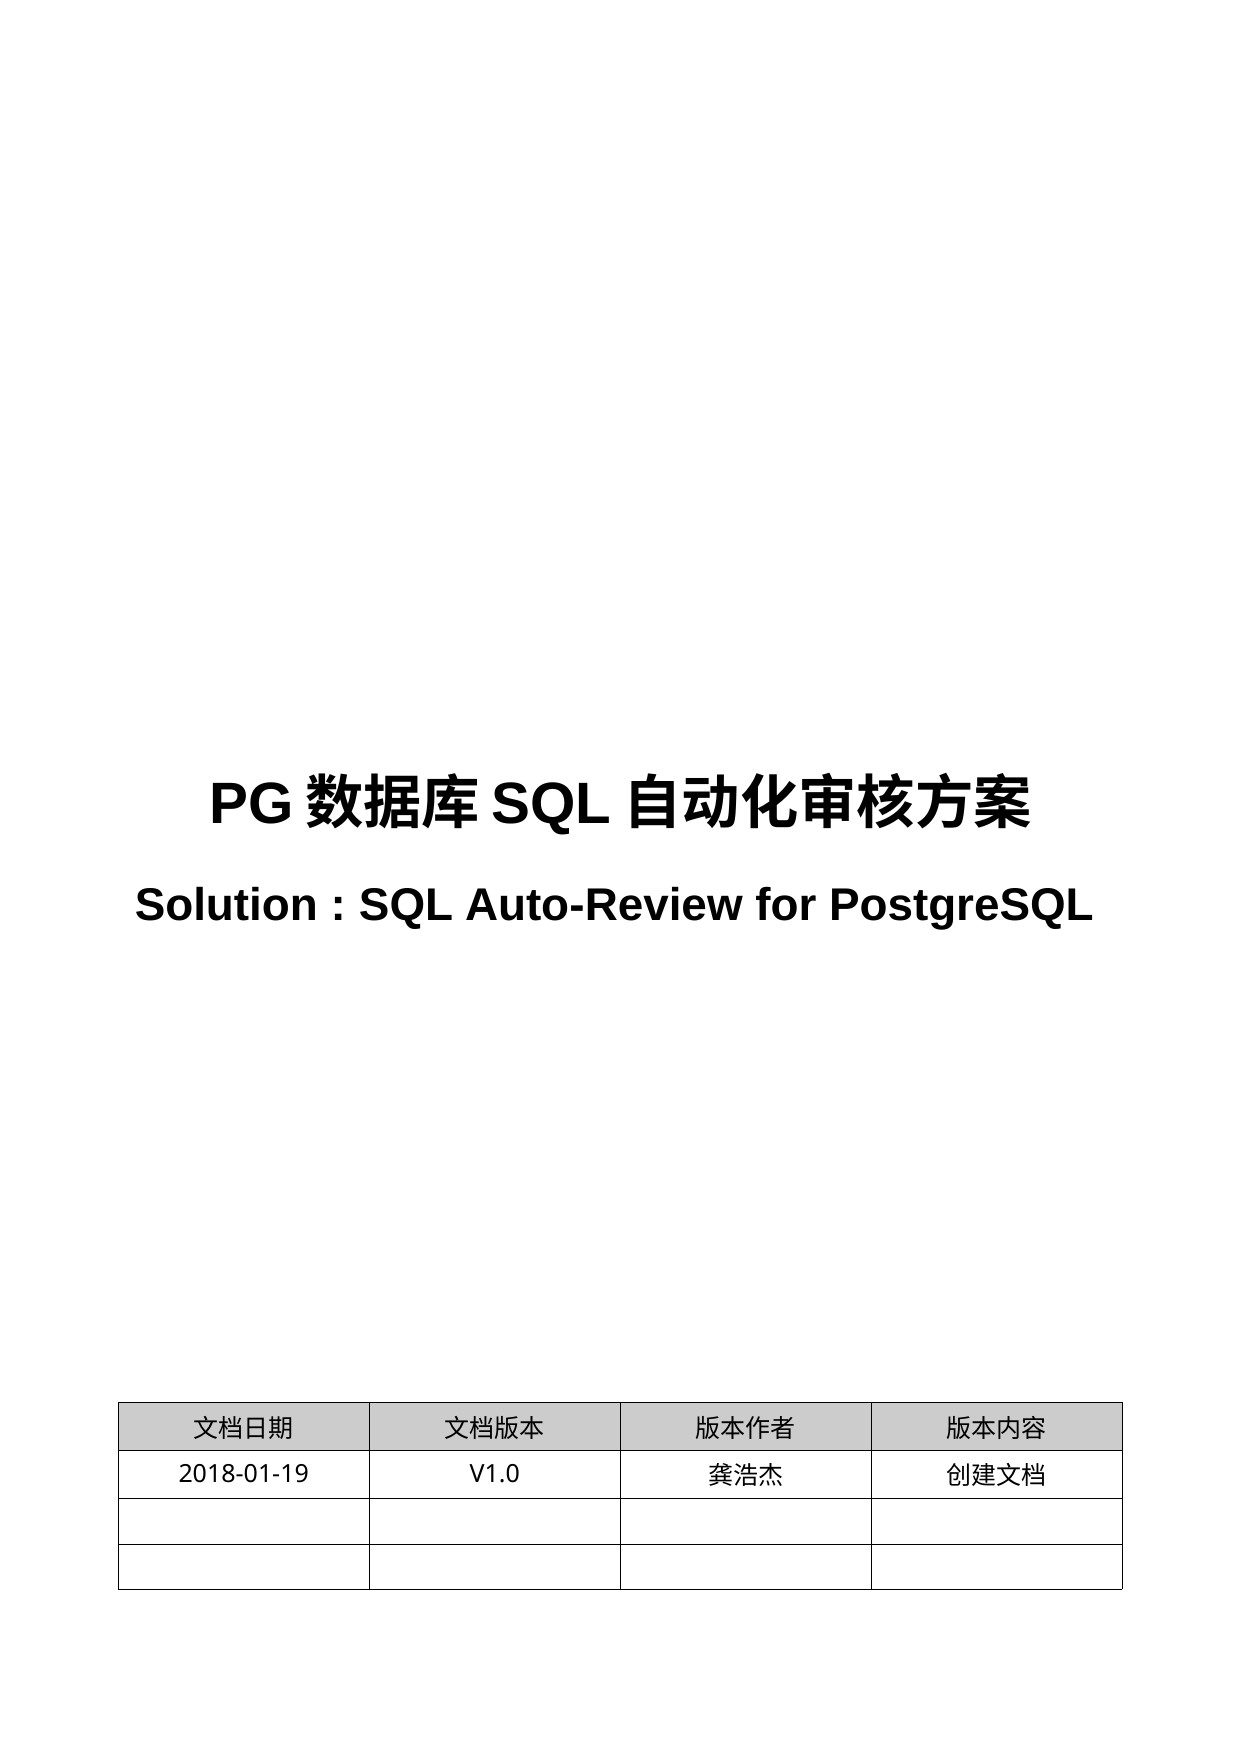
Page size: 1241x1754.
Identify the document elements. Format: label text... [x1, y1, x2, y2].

table_header 版本内容 [872, 1403, 1122, 1450]
table_cell 创建文档 [872, 1451, 1122, 1498]
table_header 文档日期 [119, 1403, 369, 1450]
table_cell V1.0 [370, 1451, 620, 1498]
table_cell [370, 1499, 620, 1543]
table_cell [621, 1499, 871, 1543]
table_cell [621, 1545, 871, 1589]
table_cell [872, 1499, 1122, 1543]
table_cell [119, 1545, 369, 1589]
table_cell 龚浩杰 [621, 1451, 871, 1498]
table_cell [872, 1545, 1122, 1589]
table_header 版本作者 [621, 1403, 871, 1450]
title PG数据库SQL自动化审核方案 [118, 756, 1122, 840]
table_cell [119, 1499, 369, 1543]
table_cell 2018-01-19 [119, 1451, 369, 1498]
title Solution : SQL Auto-Review for PostgreSQL [118, 878, 1122, 930]
table_cell [370, 1545, 620, 1589]
table_header 文档版本 [370, 1403, 620, 1450]
